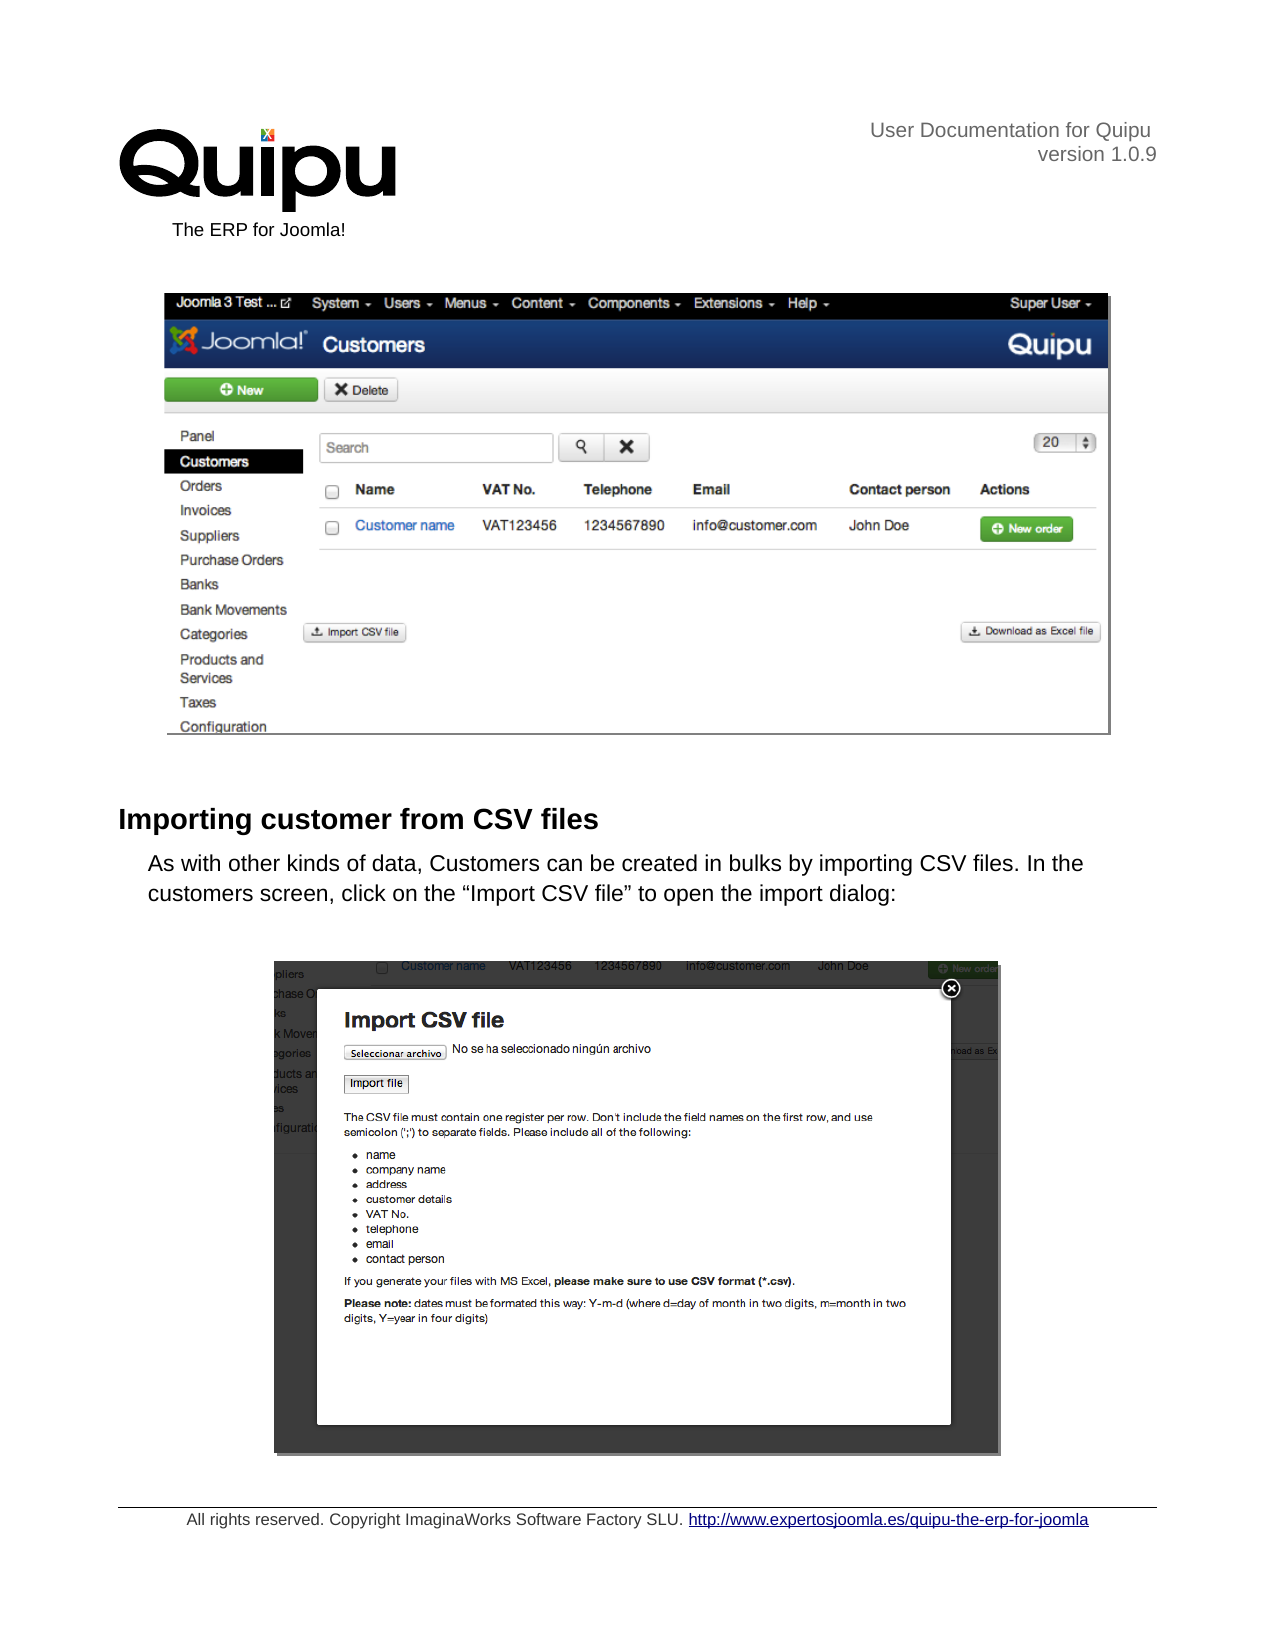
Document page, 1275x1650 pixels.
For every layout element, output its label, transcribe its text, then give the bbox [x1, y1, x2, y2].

picture [164, 293, 1108, 733]
text As with other kinds of data, Customers can be created in bulks by importing CSV files. In the customers screen, click on the “Import CSV file” to open the import dialog: [148, 848, 1157, 907]
picture [274, 961, 998, 1453]
subtitle Importing customer from CSV files [118, 802, 1157, 836]
